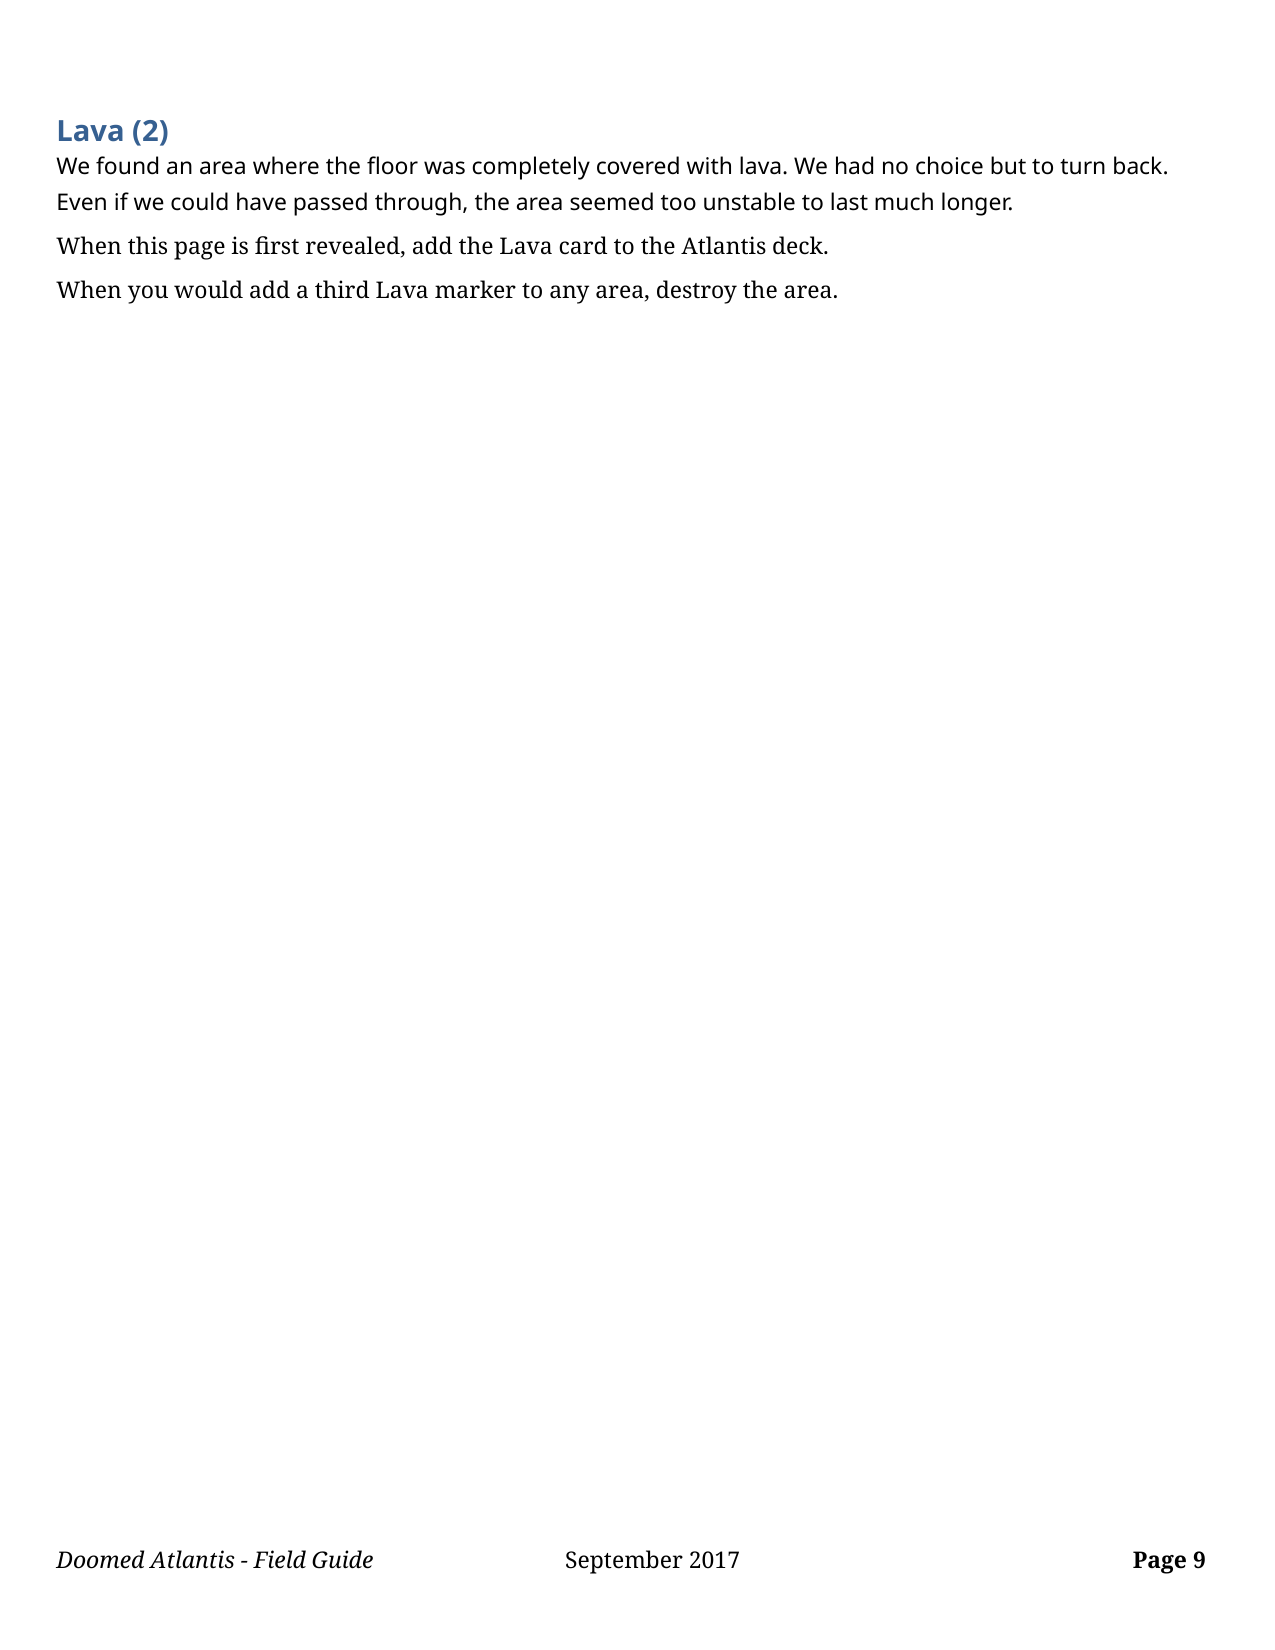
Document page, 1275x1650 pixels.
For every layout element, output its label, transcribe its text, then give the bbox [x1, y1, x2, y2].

subtitle Lava (2) [56, 110, 1215, 150]
text When this page is first revealed, add the Lava card to the Atlantis deck. [56, 230, 1215, 261]
subtitle We found an area where the floor was completely covered with lava. We had no choice but to turn back. Even if we could have passed through, the area seemed too unstable to last much longer. [56, 150, 1215, 217]
text When you would add a third Lava marker to any area, destroy the area. [56, 274, 1215, 305]
